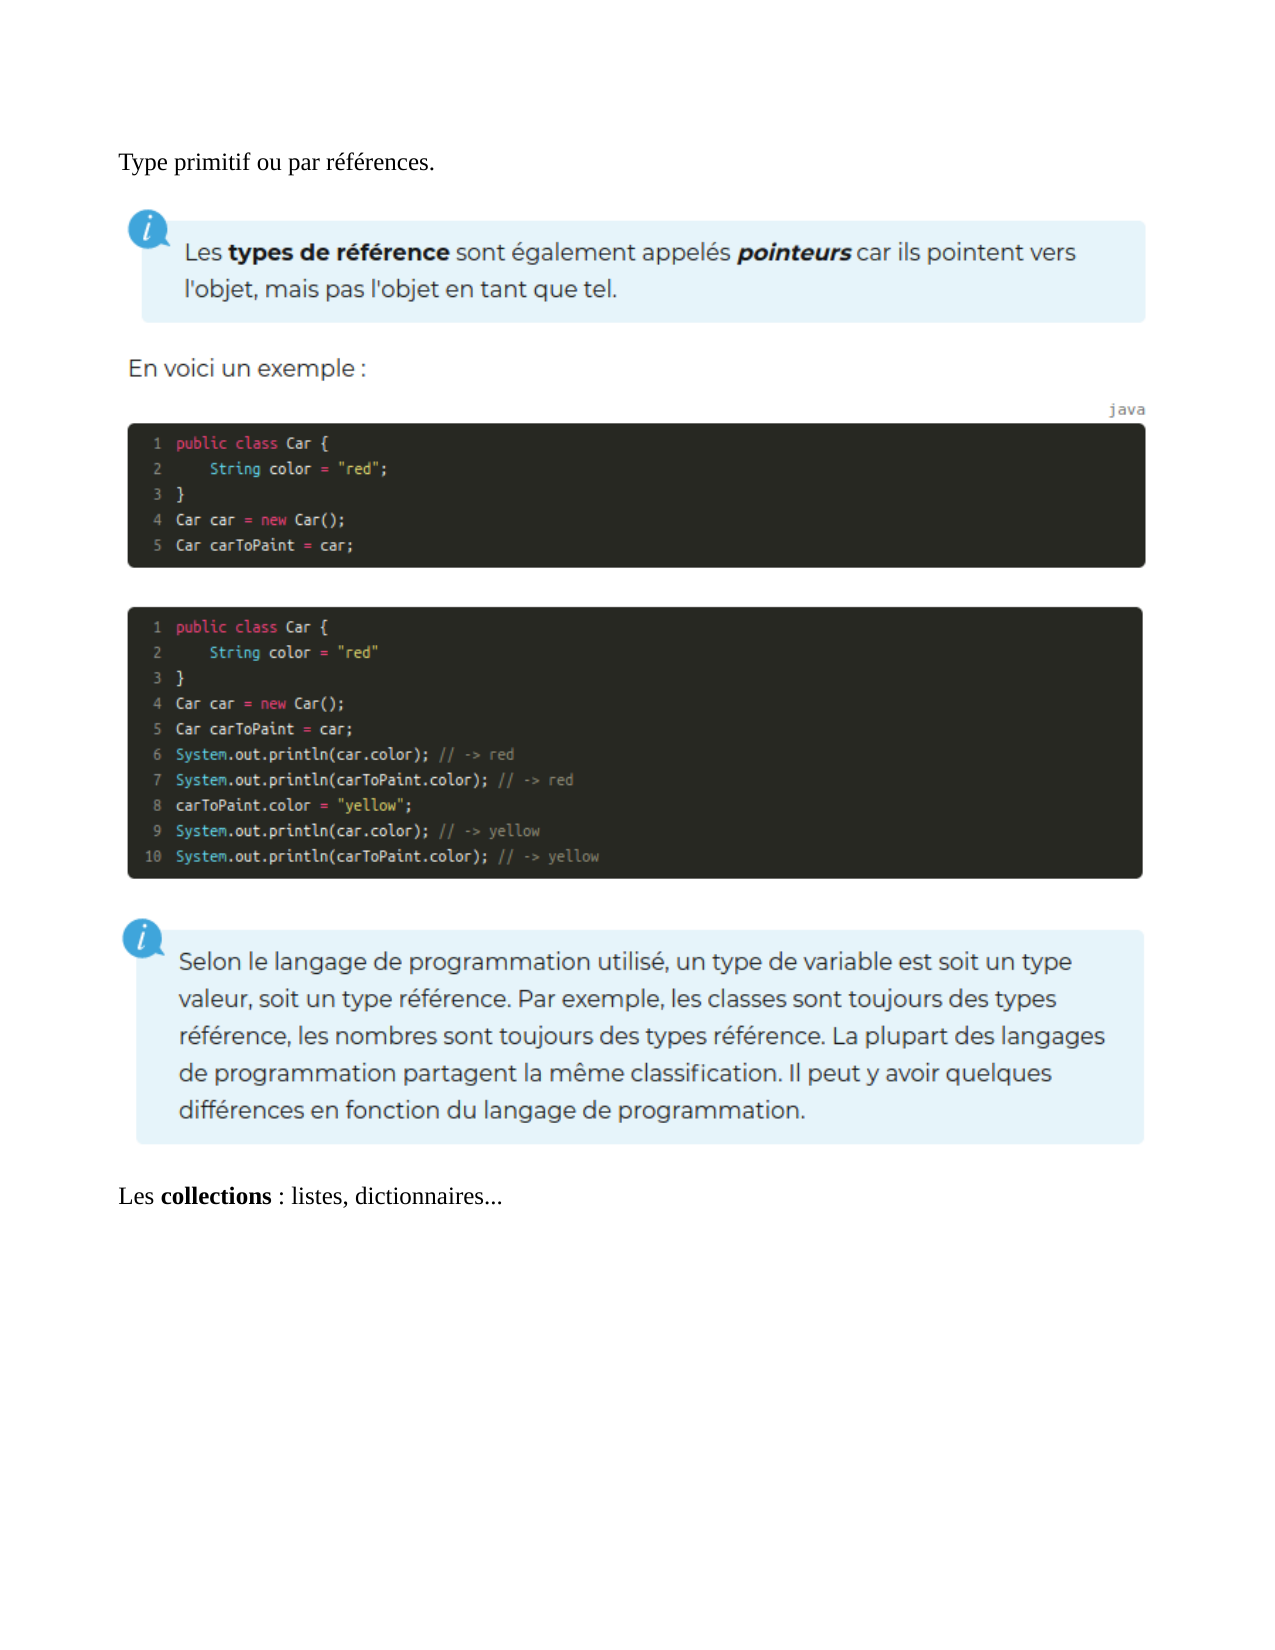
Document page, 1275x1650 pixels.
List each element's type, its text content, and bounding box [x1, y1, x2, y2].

picture [118, 913, 1157, 1153]
picture [118, 204, 1157, 575]
text Les collections : listes, dictionnaires... [118, 1181, 1157, 1210]
text Type primitif ou par références. [118, 147, 1157, 176]
picture [118, 603, 1157, 886]
